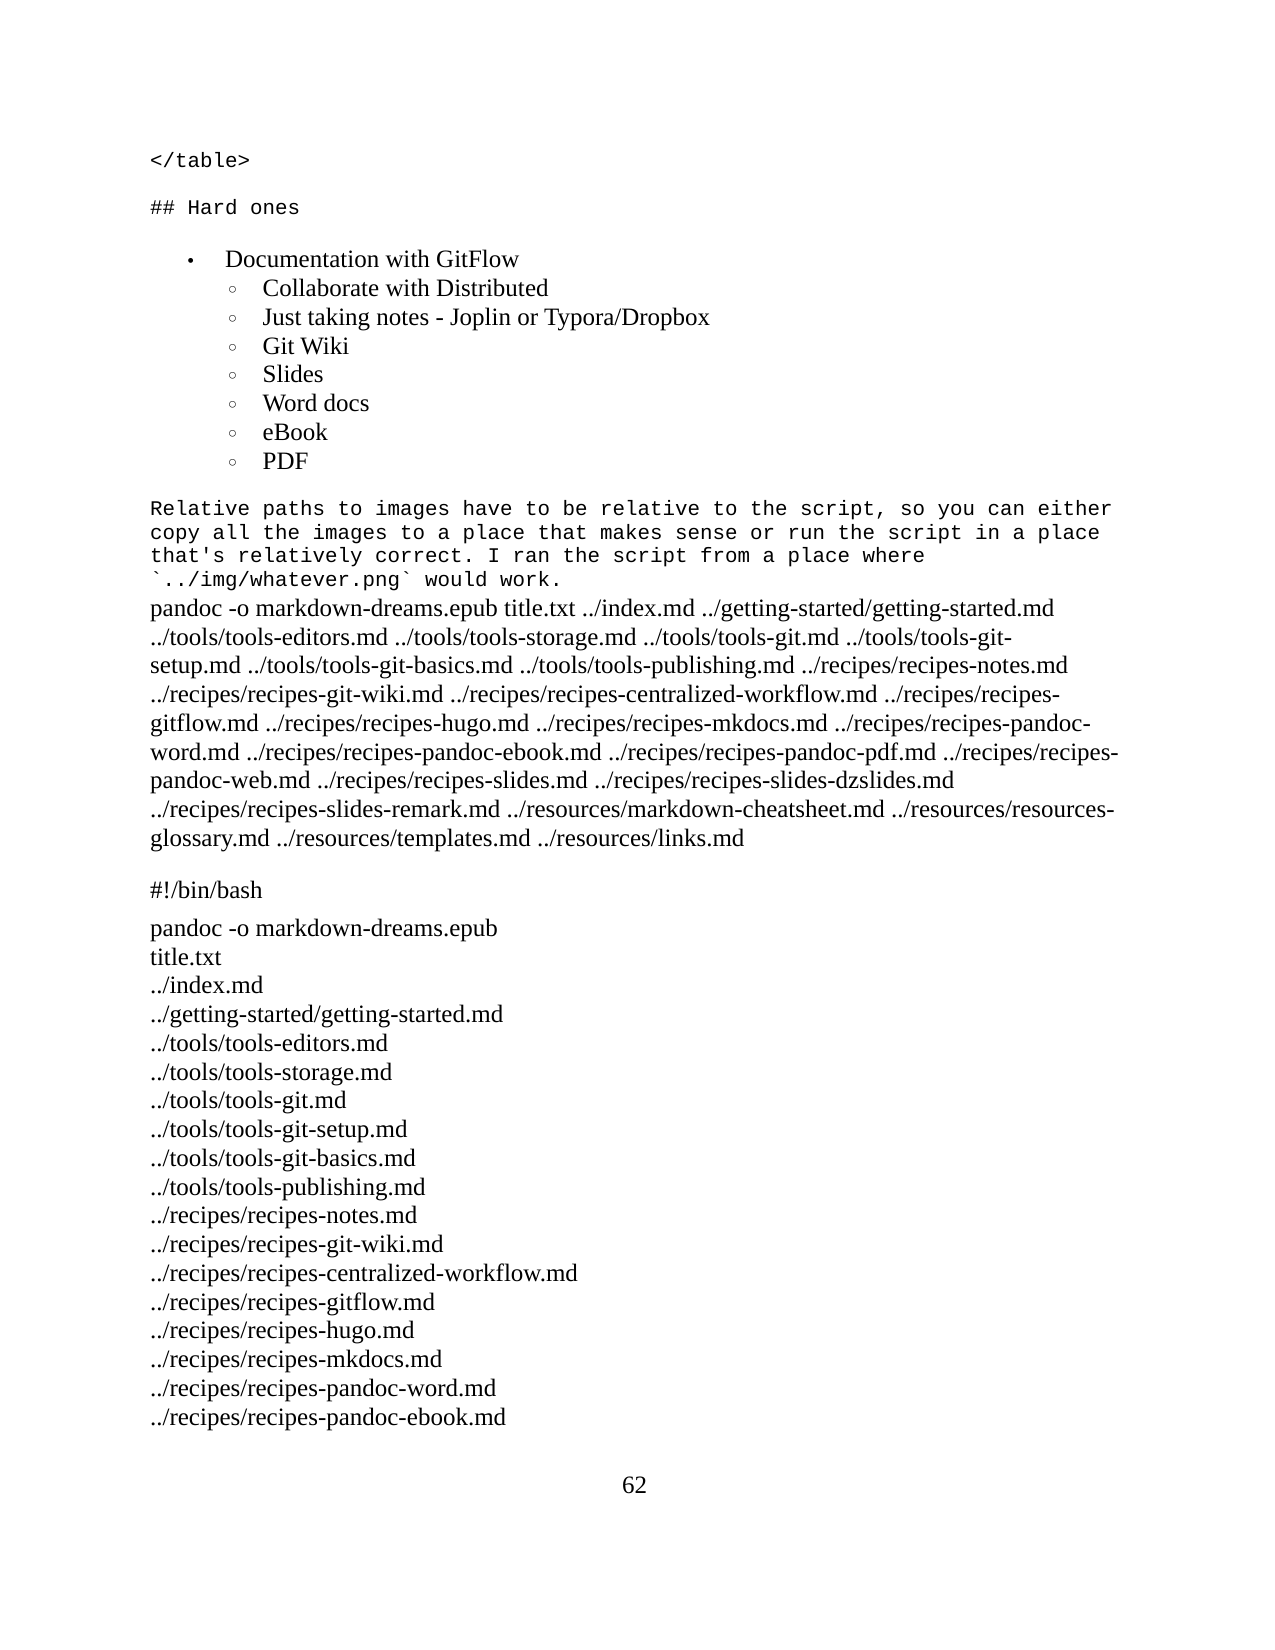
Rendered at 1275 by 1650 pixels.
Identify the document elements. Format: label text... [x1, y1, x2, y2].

list PDF [225, 446, 1125, 474]
list Slides [225, 359, 1125, 388]
list Word docs [225, 388, 1125, 417]
list Git Wiki [225, 331, 1125, 359]
text pandoc -o markdown-dreams.epub title.txt ../index.md ../getting-started/getting-started.md ../tools/tools-editors.md ../tools/tools-storage.md ../tools/tools-git.md ../tools/tools-git-setup.md ../tools/tools-git-basics.md ../tools/tools-publishing.md ../recipes/recipes-notes.md ../recipes/recipes-git-wiki.md ../recipes/recipes-centralized-workflow.md ../recipes/recipes-gitflow.md ../recipes/recipes-hugo.md ../recipes/recipes-mkdocs.md ../recipes/recipes-pandoc-word.md ../recipes/recipes-pandoc-ebook.md ../recipes/recipes-pandoc-pdf.md ../recipes/recipes-pandoc-web.md ../recipes/recipes-slides.md ../recipes/recipes-slides-dzslides.md ../recipes/recipes-slides-remark.md ../resources/markdown-cheatsheet.md ../resources/resources-glossary.md ../resources/templates.md ../resources/links.md [150, 593, 1125, 852]
text ## Hard ones [150, 197, 1125, 221]
list Just taking notes - Joplin or Typora/Dropbox [225, 302, 1125, 331]
text </table> [150, 150, 1125, 174]
list Documentation with GitFlow [187, 244, 1125, 273]
text #!/bin/bash [150, 875, 1125, 904]
list Collaborate with Distributed [225, 273, 1125, 302]
text pandoc -o markdown-dreams.epub title.txt ../index.md ../getting-started/getting-started.md ../tools/tools-editors.md ../tools/tools-storage.md ../tools/tools-git.md ../tools/tools-git-setup.md ../tools/tools-git-basics.md ../tools/tools-publishing.md ../recipes/recipes-notes.md ../recipes/recipes-git-wiki.md ../recipes/recipes-centralized-workflow.md ../recipes/recipes-gitflow.md ../recipes/recipes-hugo.md ../recipes/recipes-mkdocs.md ../recipes/recipes-pandoc-word.md ../recipes/recipes-pandoc-ebook.md [150, 913, 1125, 1430]
text Relative paths to images have to be relative to the script, so you can either copy all the images to a place that makes sense or run the script in a place that's relatively correct. I ran the script from a place where `../img/whatever.png` would work. [150, 498, 1125, 593]
list eBook [225, 417, 1125, 446]
